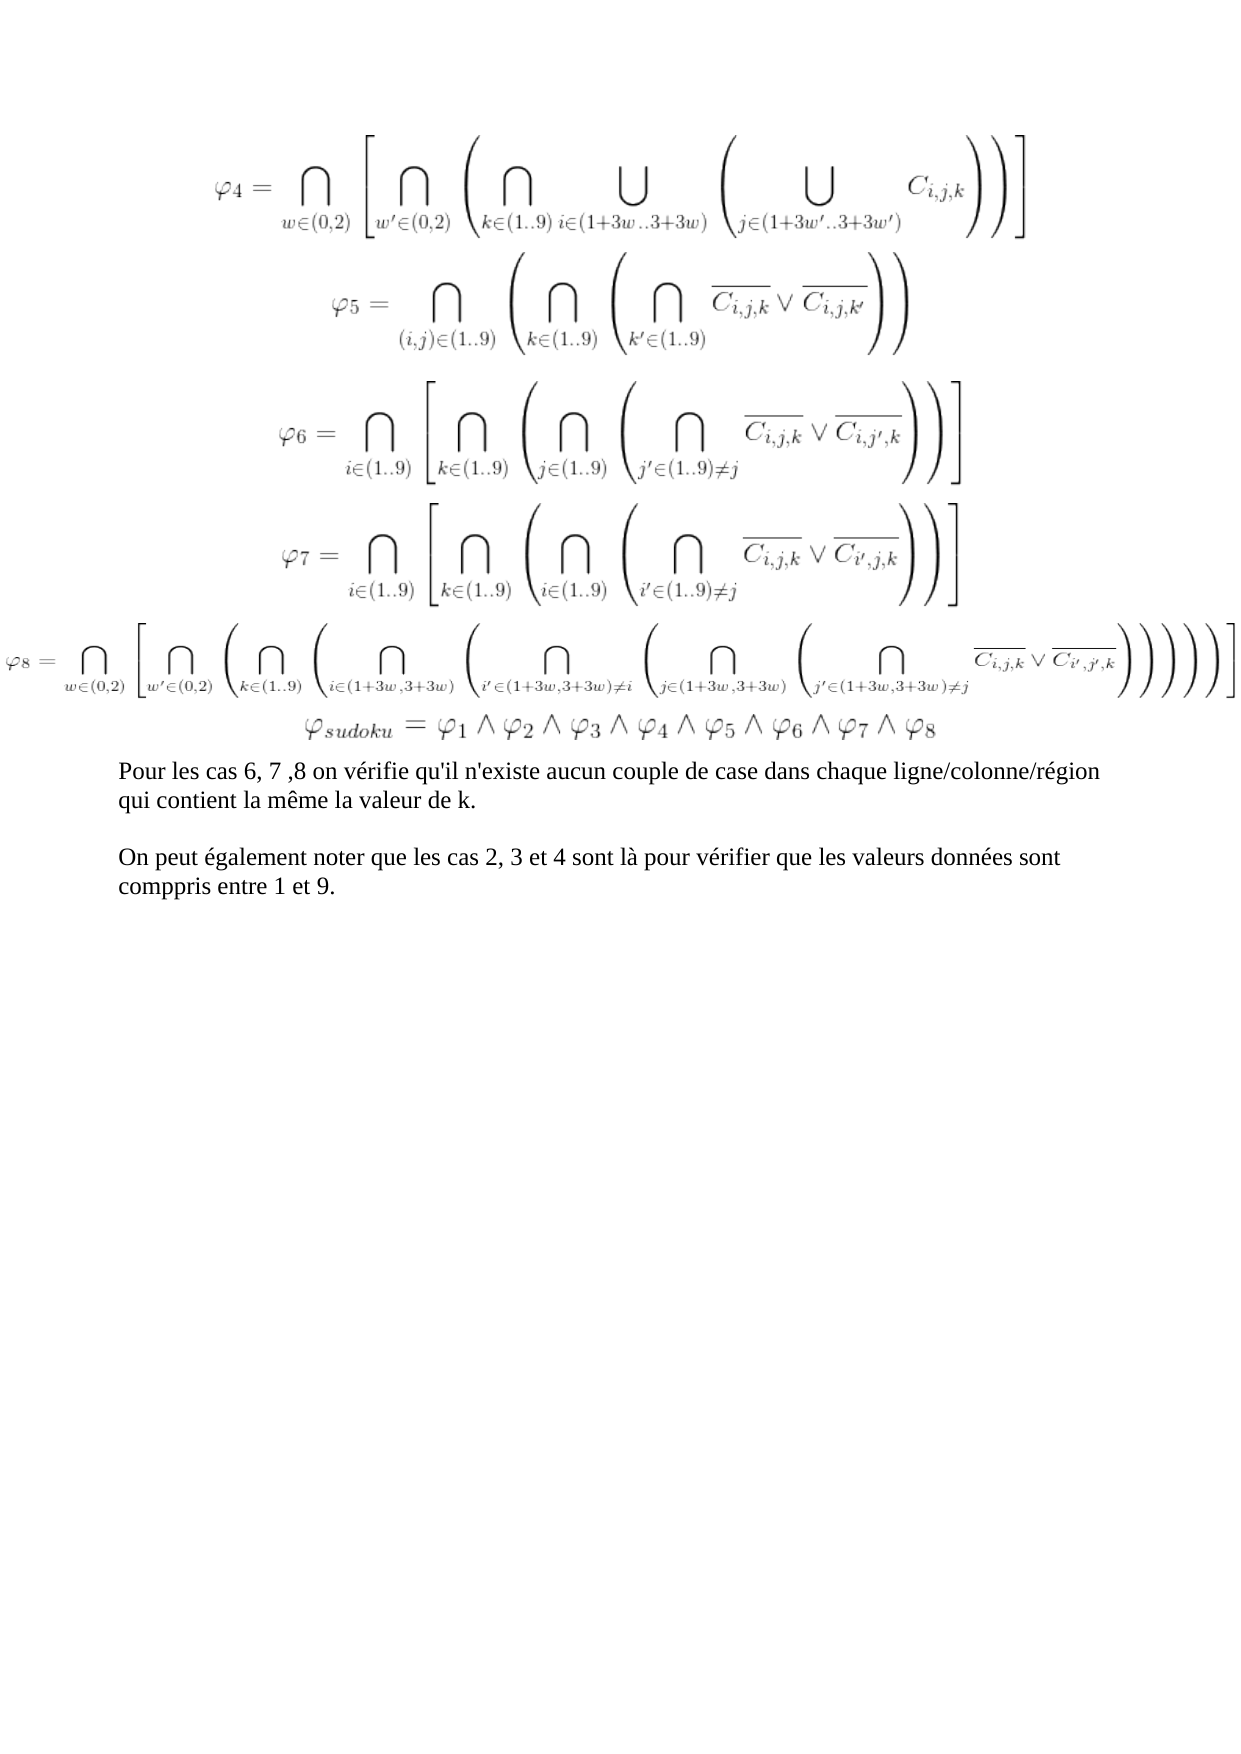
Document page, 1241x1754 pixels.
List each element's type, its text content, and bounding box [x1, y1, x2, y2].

picture [5, 623, 1235, 699]
picture [281, 503, 959, 608]
picture [331, 252, 909, 357]
text Pour les cas 6, 7 ,8 on vérifie qu'il n'existe aucun couple de case dans chaque ligne/colonne/région qui contient la même la valeur de k. [118, 756, 1122, 814]
text On peut également noter que les cas 2, 3 et 4 sont là pour vérifier que les valeurs données sont comppris entre 1 et 9. [118, 842, 1122, 900]
picture [214, 135, 1026, 240]
picture [304, 714, 936, 740]
picture [278, 381, 962, 486]
